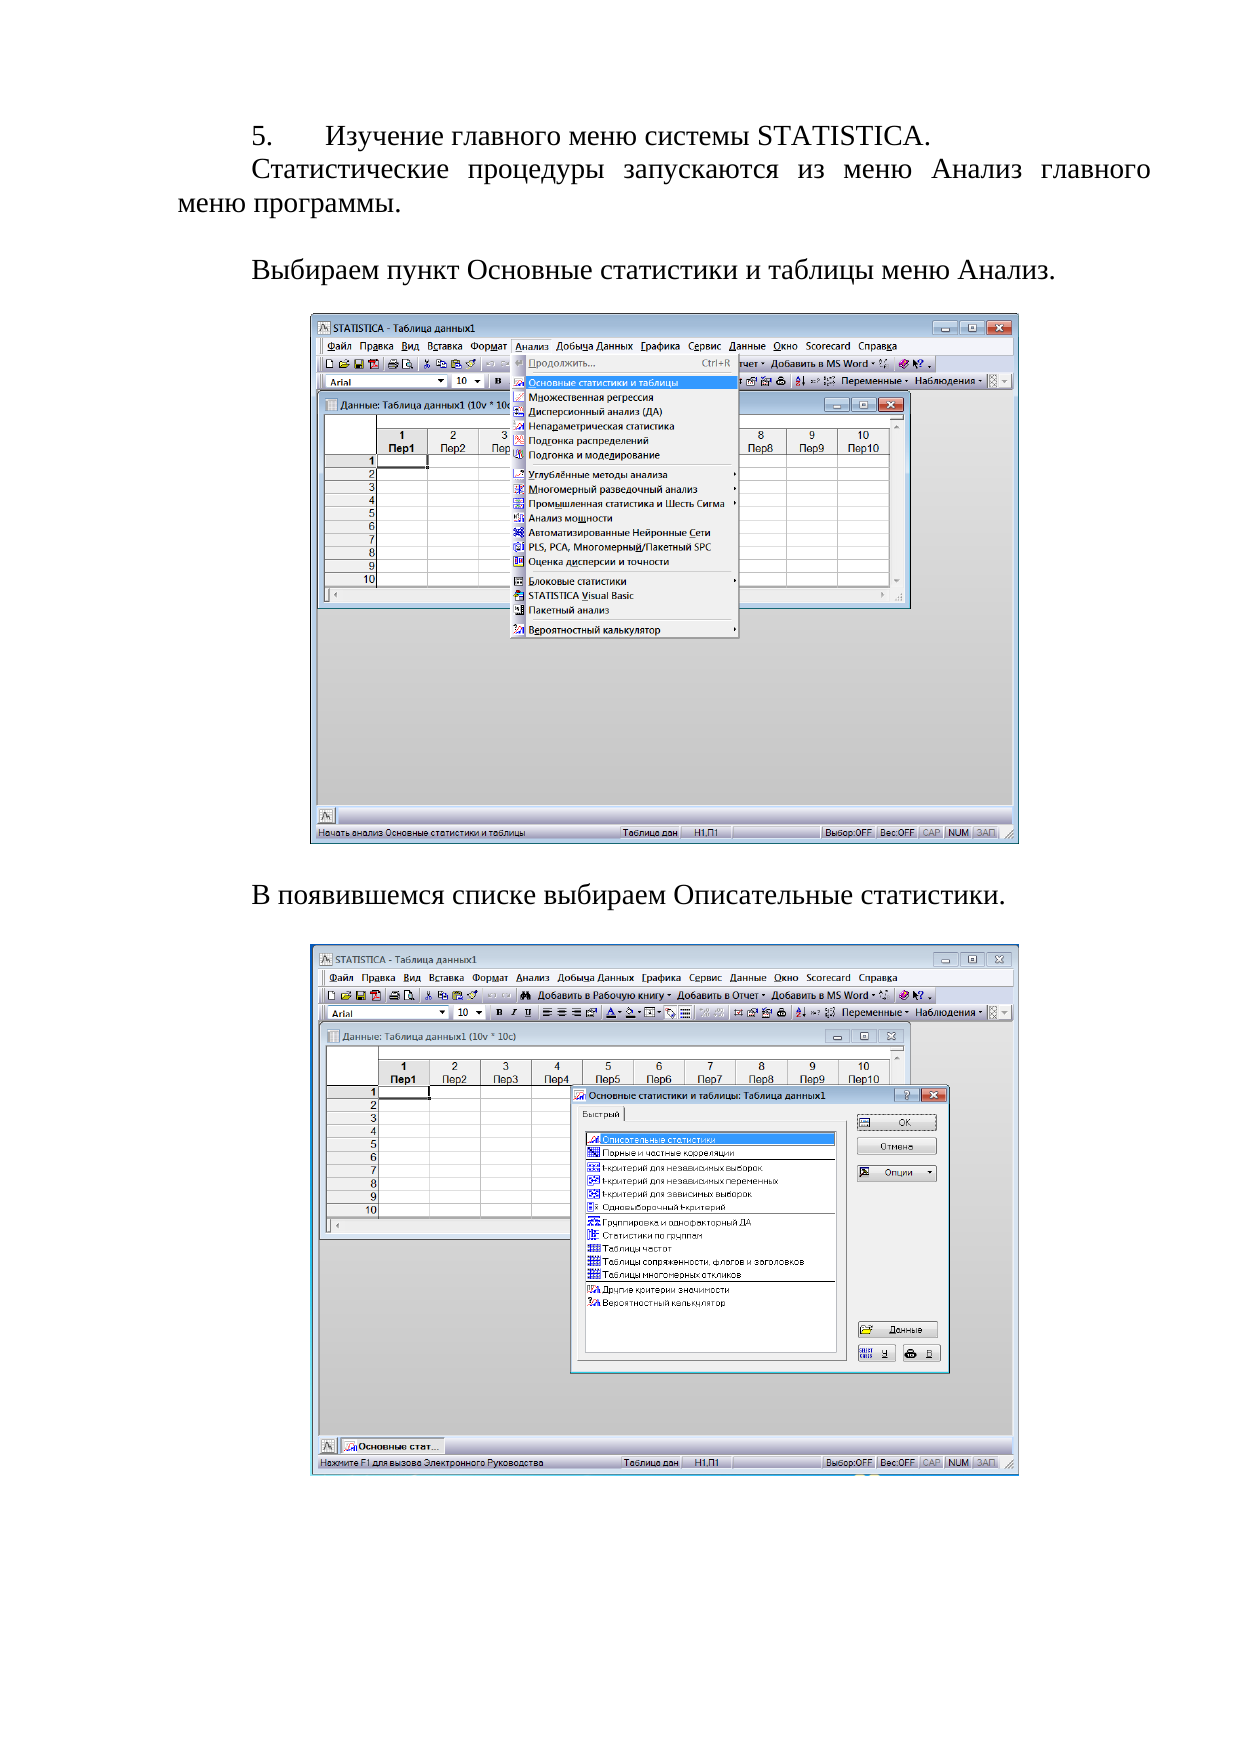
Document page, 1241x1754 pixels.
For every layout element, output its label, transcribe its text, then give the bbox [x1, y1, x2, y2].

text Выбираем пункт Основные статистики и таблицы меню Анализ. [177, 252, 1152, 286]
picture [310, 944, 1019, 1476]
text Статистические процедуры запускаются из меню Анализ главного меню программы. [177, 152, 1152, 219]
list Изучение главного меню системы STATISTICA. [177, 118, 1152, 152]
text В появившемся списке выбираем Описательные статистики. [177, 877, 1152, 911]
picture [310, 313, 1019, 844]
